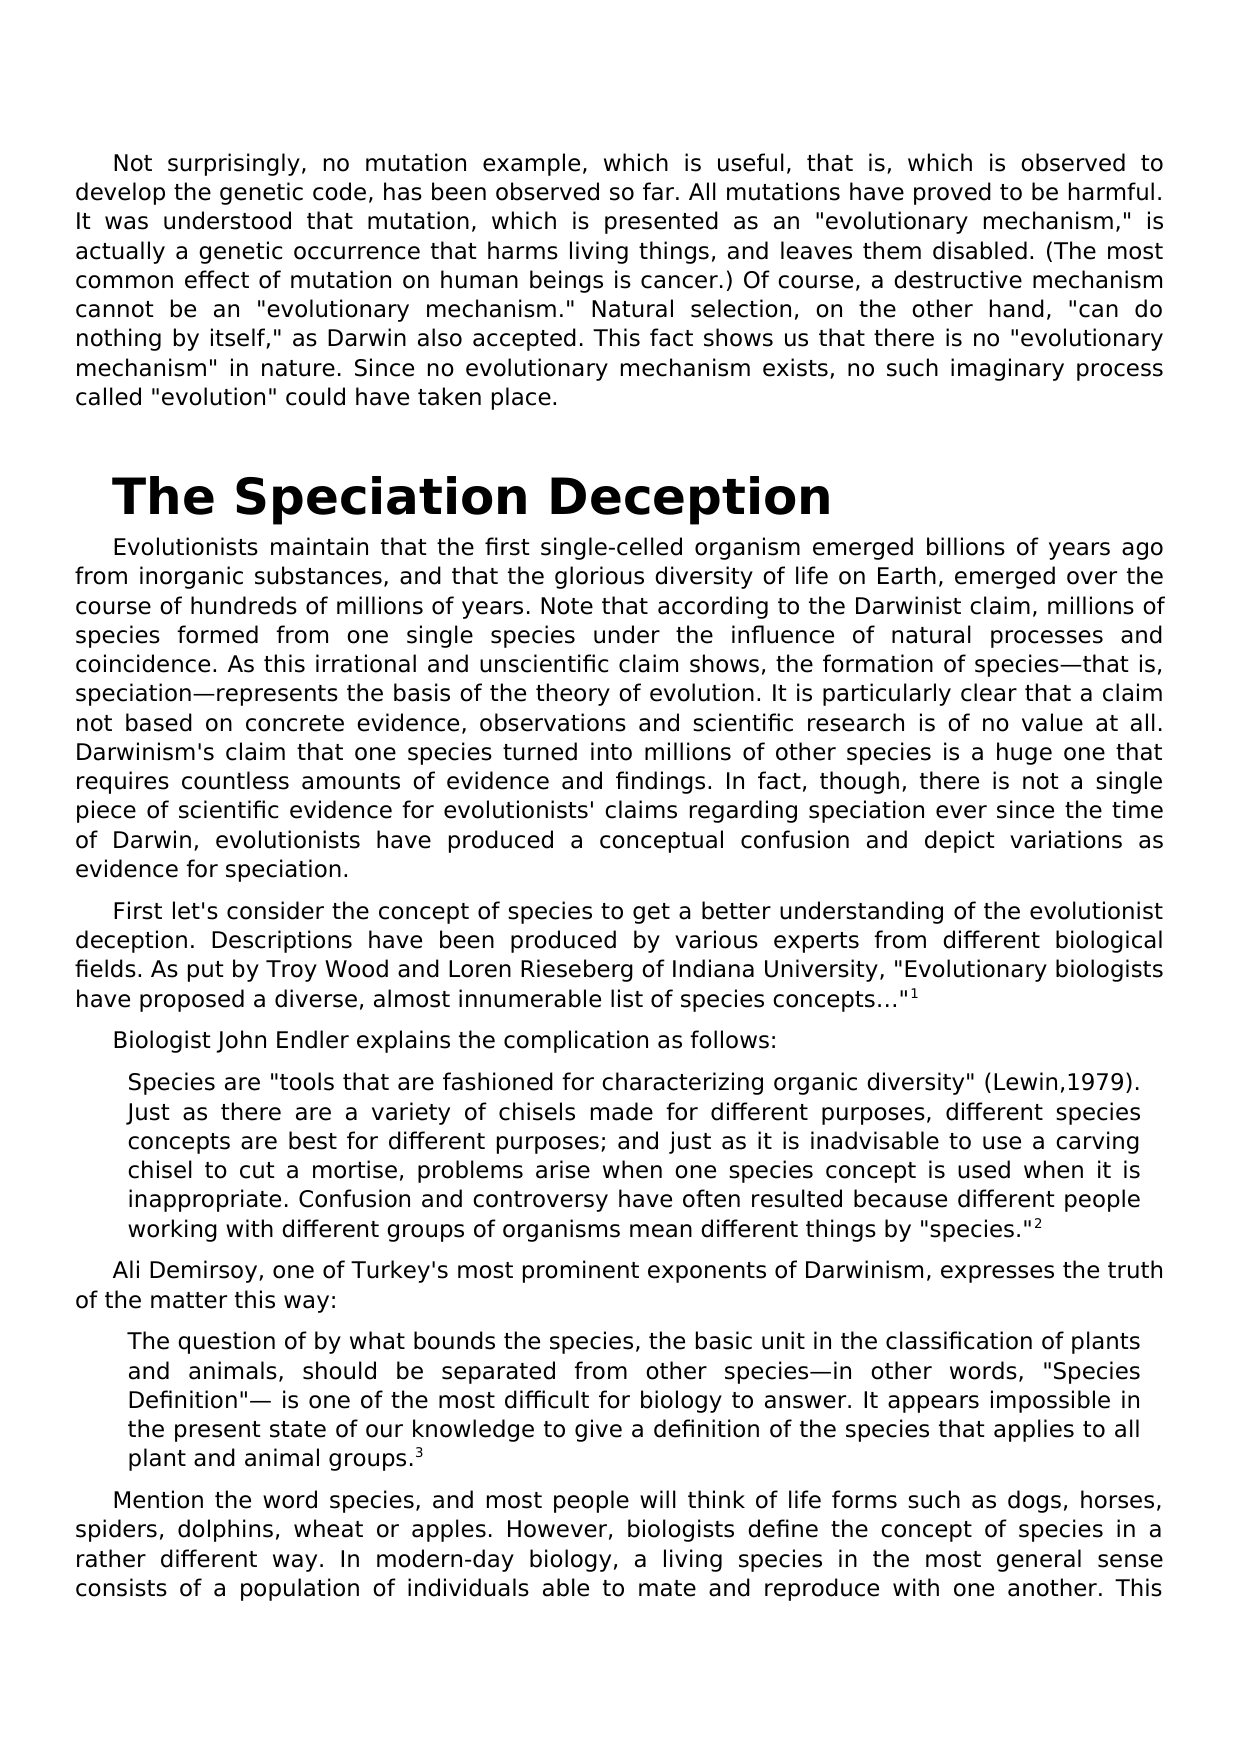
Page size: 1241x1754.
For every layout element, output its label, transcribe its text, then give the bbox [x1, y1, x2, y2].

text First let's consider the concept of species to get a better understanding of the evolutionist deception. Descriptions have been produced by various experts from different biological fields. As put by Troy Wood and Loren Rieseberg of Indiana University, "Evolutionary biologists have proposed a diverse, almost innumerable list of species concepts…"1 [75, 898, 1165, 1012]
text Evolutionists maintain that the first single-celled organism emerged billions of years ago from inorganic substances, and that the glorious diversity of life on Earth, emerged over the course of hundreds of millions of years. Note that according to the Darwinist claim, millions of species formed from one single species under the influence of natural processes and coincidence. As this irrational and unscientific claim shows, the formation of species—that is, speciation—represents the basis of the theory of evolution. It is particularly clear that a claim not based on concrete evidence, observations and scientific research is of no value at all. Darwinism's claim that one species turned into millions of other species is a huge one that requires countless amounts of evidence and findings. In fact, though, there is not a single piece of scientific evidence for evolutionists' claims regarding speciation ever since the time of Darwin, evolutionists have produced a conceptual confusion and depict variations as evidence for speciation. [75, 534, 1165, 883]
text Biologist John Endler explains the complication as follows: [75, 1028, 1165, 1054]
text Species are "tools that are fashioned for characterizing organic diversity" (Lewin,1979). Just as there are a variety of chisels made for different purposes, different species concepts are best for different purposes; and just as it is inadvisable to use a carving chisel to cut a mortise, problems arise when one species concept is used when it is inappropriate. Confusion and controversy have often resulted because different people working with different groups of organisms mean different things by "species."2 [127, 1069, 1143, 1242]
text Mention the word species, and most people will think of life forms such as dogs, horses, spiders, dolphins, wheat or apples. However, biologists define the concept of species in a rather different way. In modern-day biology, a living species in the most general sense consists of a population of individuals able to mate and reproduce with one another. This [75, 1487, 1165, 1602]
text Ali Demirsoy, one of Turkey's most prominent exponents of Darwinism, expresses the truth of the matter this way: [75, 1257, 1165, 1313]
subtitle The Speciation Deception [112, 468, 1165, 526]
text The question of by what bounds the species, the basic unit in the classification of plants and animals, should be separated from other species—in other words, "Species Definition"— is one of the most difficult for biology to answer. It appears impossible in the present state of our knowledge to give a definition of the species that applies to all plant and animal groups.3 [127, 1328, 1143, 1472]
text Not surprisingly, no mutation example, which is useful, that is, which is observed to develop the genetic code, has been observed so far. All mutations have proved to be harmful. It was understood that mutation, which is presented as an "evolutionary mechanism," is actually a genetic occurrence that harms living things, and leaves them disabled. (The most common effect of mutation on human beings is cancer.) Of course, a destructive mechanism cannot be an "evolutionary mechanism." Natural selection, on the other hand, "can do nothing by itself," as Darwin also accepted. This fact shows us that there is no "evolutionary mechanism" in nature. Since no evolutionary mechanism exists, no such imaginary process called "evolution" could have taken place. [75, 150, 1165, 411]
